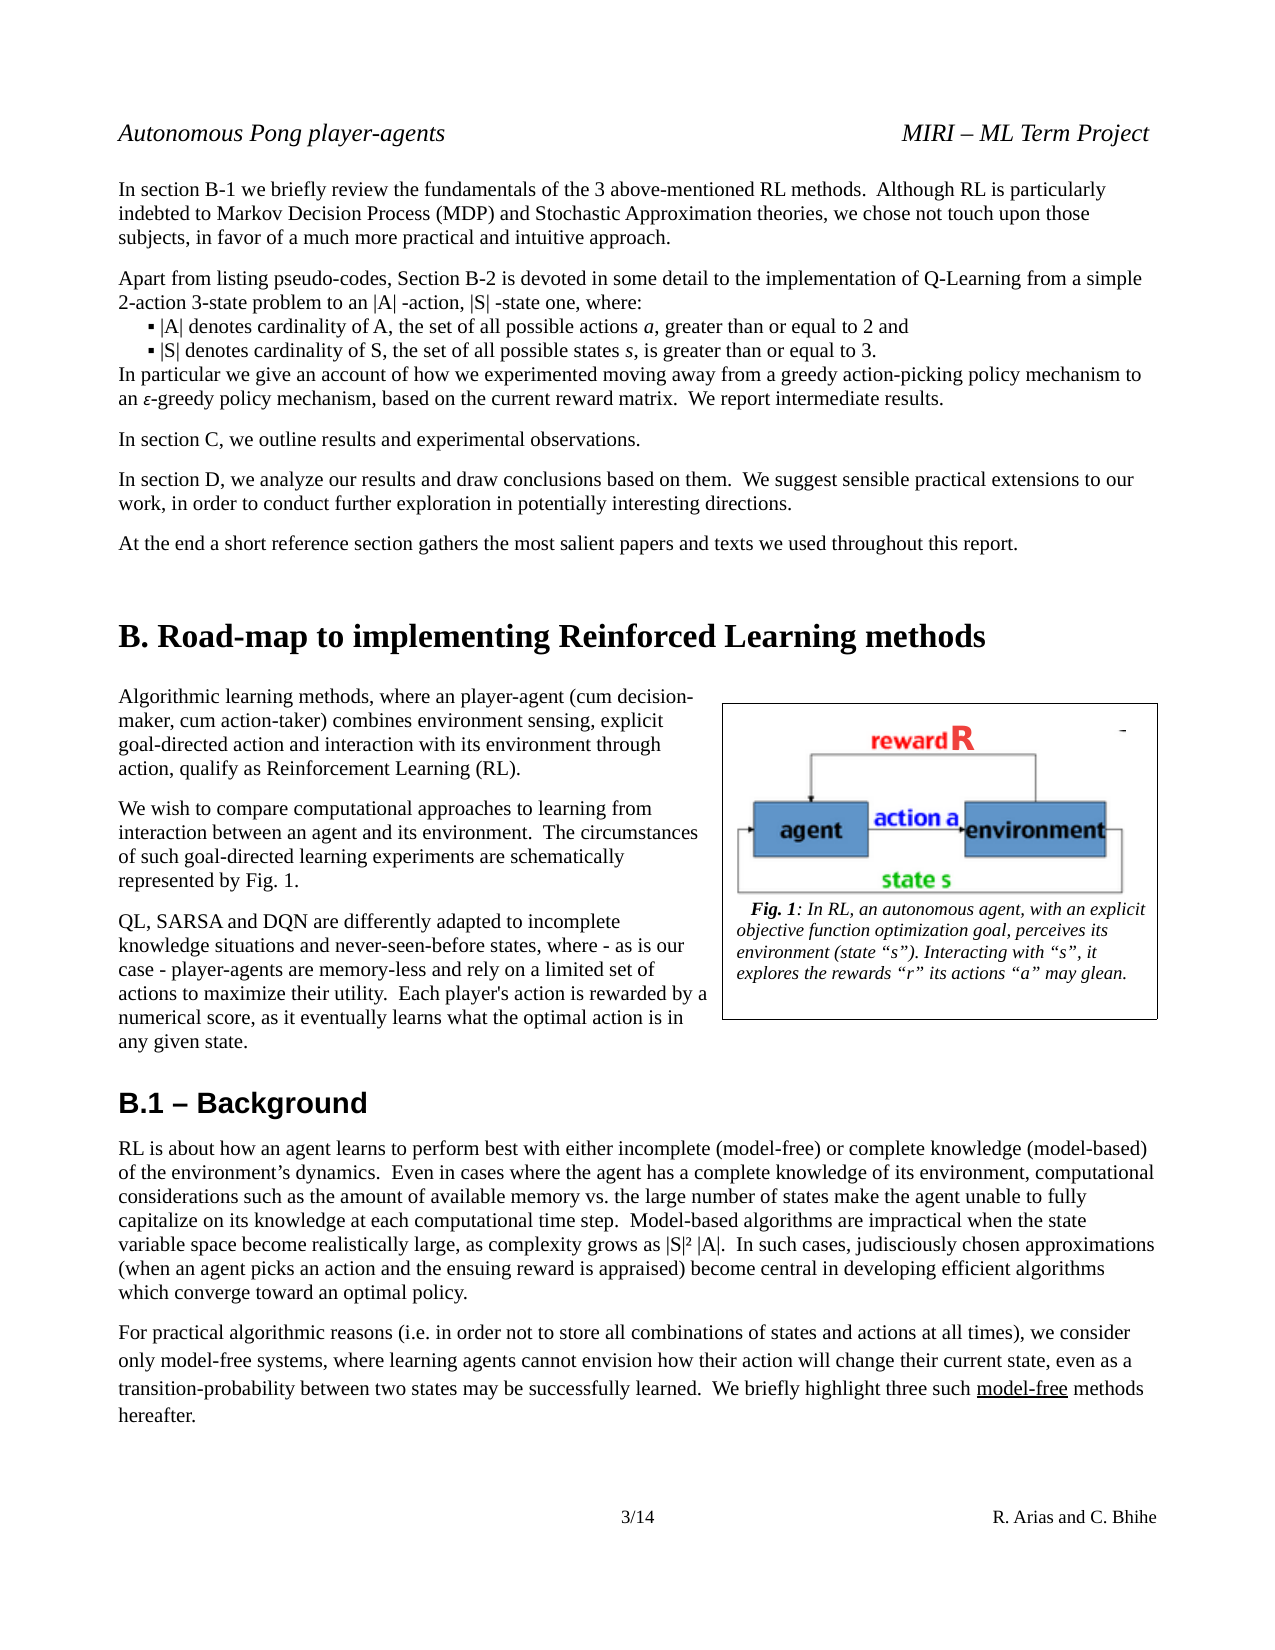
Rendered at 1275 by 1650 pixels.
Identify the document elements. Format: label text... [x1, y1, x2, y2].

text For practical algorithmic reasons (i.e. in order not to store all combinations of states and actions at all times), we consider only model-free systems, where learning agents cannot envision how their action will change their current state, even as a transition-probability between two states may be successfully learned. We briefly highlight three such model-free methods hereafter. [118, 1320, 1157, 1427]
text In section B-1 we briefly review the fundamentals of the 3 above-mentioned RL methods. Although RL is particularly indebted to Markov Decision Process (MDP) and Stochastic Approximation theories, we chose not touch upon those subjects, in favor of a much more practical and intuitive approach. [118, 177, 1157, 249]
picture [958, 730, 965, 736]
text At the end a short reference section gathers the most salient papers and texts we used throughout this report. [118, 531, 1157, 555]
text In section C, we outline results and experimental observations. [118, 426, 1157, 451]
text Algorithmic learning methods, where an player-agent (cum decision-maker, cum action-taker) combines environment sensing, explicit goal-directed action and interaction with its environment through action, qualify as Reinforcement Learning (RL). [118, 684, 1157, 780]
text Apart from listing pseudo-codes, Section B-2 is devoted in some detail to the implementation of Q-Learning from a simple 2-action 3-state problem to an |A| -action, |S| -state one, where: ▪ |A| denotes cardinality of A, the set of all possible actions a, greater than or equal to 2 and ▪ |S| denotes cardinality of S, the set of all possible states s, is greater than or equal to 3. In particular we give an account of how we experimented moving away from a greedy action-picking policy mechanism to an ε-greedy policy mechanism, based on the current reward matrix. We report intermediate results. [118, 266, 1157, 410]
picture [736, 730, 1126, 898]
text Fig. 1: In RL, an autonomous agent, with an explicit objective function optimization goal, perceives its environment (state “s”). Interacting with “s”, it explores the rewards “r” its actions “a” may glean. [736, 712, 1148, 984]
text In section D, we analyze our results and draw conclusions based on them. We suggest sensible practical extensions to our work, in order to conduct further exploration in potentially interesting directions. [118, 467, 1157, 515]
subtitle B.1 – Background [118, 1086, 1157, 1119]
text We wish to compare computational approaches to learning from interaction between an agent and its environment. The circumstances of such goal-directed learning experiments are schematically represented by Fig. 1. [118, 796, 722, 892]
subtitle B. Road-map to implementing Reinforced Learning methods [118, 616, 1157, 655]
text Algorithmic learning methods, where an player-agent (cum decision-maker, cum action-taker) combines environment sensing, explicit goal-directed action and interaction with its environment through action, qualify as Reinforcement Learning (RL). [723, 704, 1157, 1019]
text QL, SARSA and DQN are differently adapted to incomplete knowledge situations and never-seen-before states, where - as is our case - player-agents are memory-less and rely on a limited set of actions to maximize their utility. Each player's action is rewarded by a numerical score, as it eventually learns what the optimal action is in any given state. [118, 909, 1157, 1053]
text RL is about how an agent learns to perform best with either incomplete (model-free) or complete knowledge (model-based) of the environment’s dynamics. Even in cases where the agent has a complete knowledge of its environment, computational considerations such as the amount of available memory vs. the large number of states make the agent unable to fully capitalize on its knowledge at each computational time step. Model-based algorithms are impractical when the state variable space become realistically large, as complexity grows as |S|² |A|. In such cases, judisciously chosen approximations (when an agent picks an action and the ensuing reward is appraised) become central in developing efficient algorithms which converge toward an optimal policy. [118, 1136, 1157, 1304]
